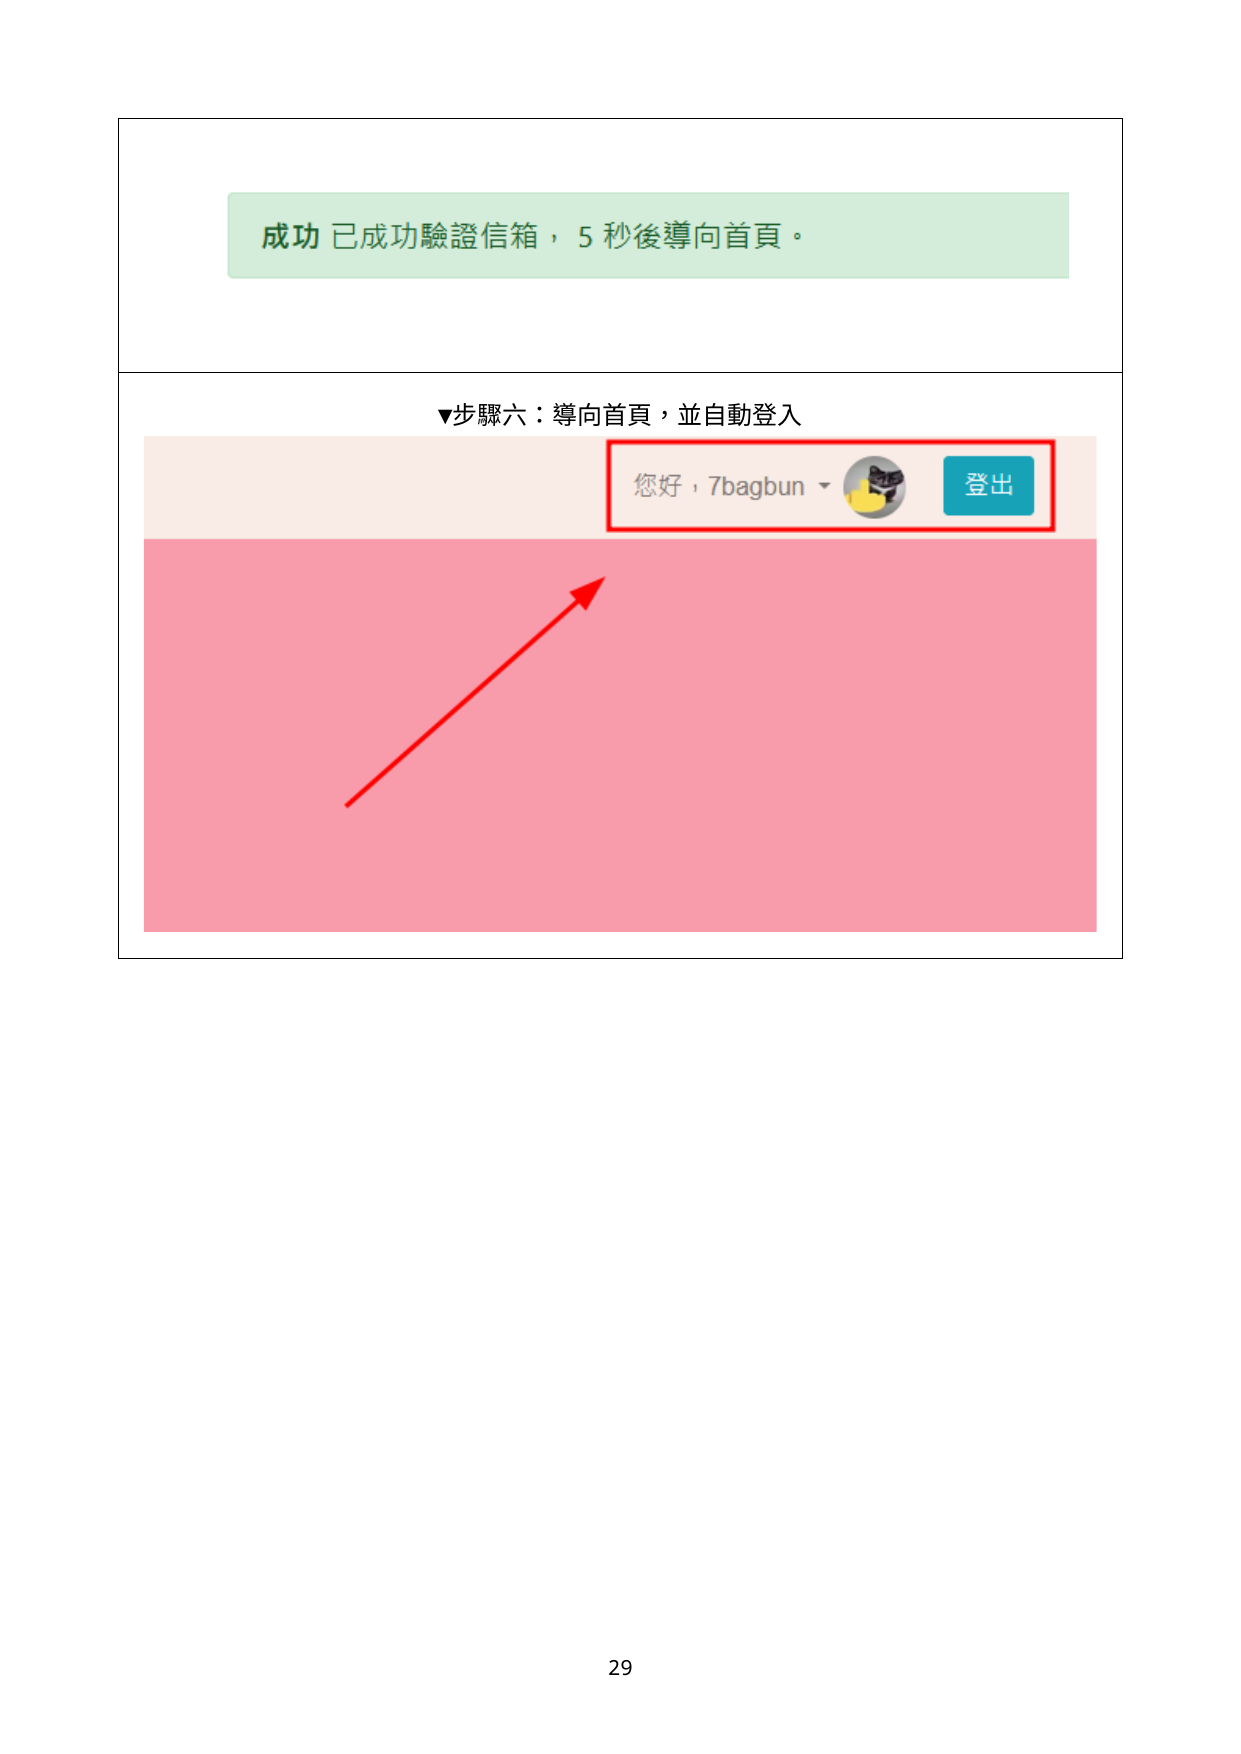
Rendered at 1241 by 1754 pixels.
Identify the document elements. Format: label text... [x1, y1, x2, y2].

table_cell ▼步驟六：導向首頁，並自動登入 [119, 373, 1122, 958]
picture [143, 436, 1097, 932]
picture [171, 141, 1070, 346]
table_cell [119, 119, 1122, 372]
